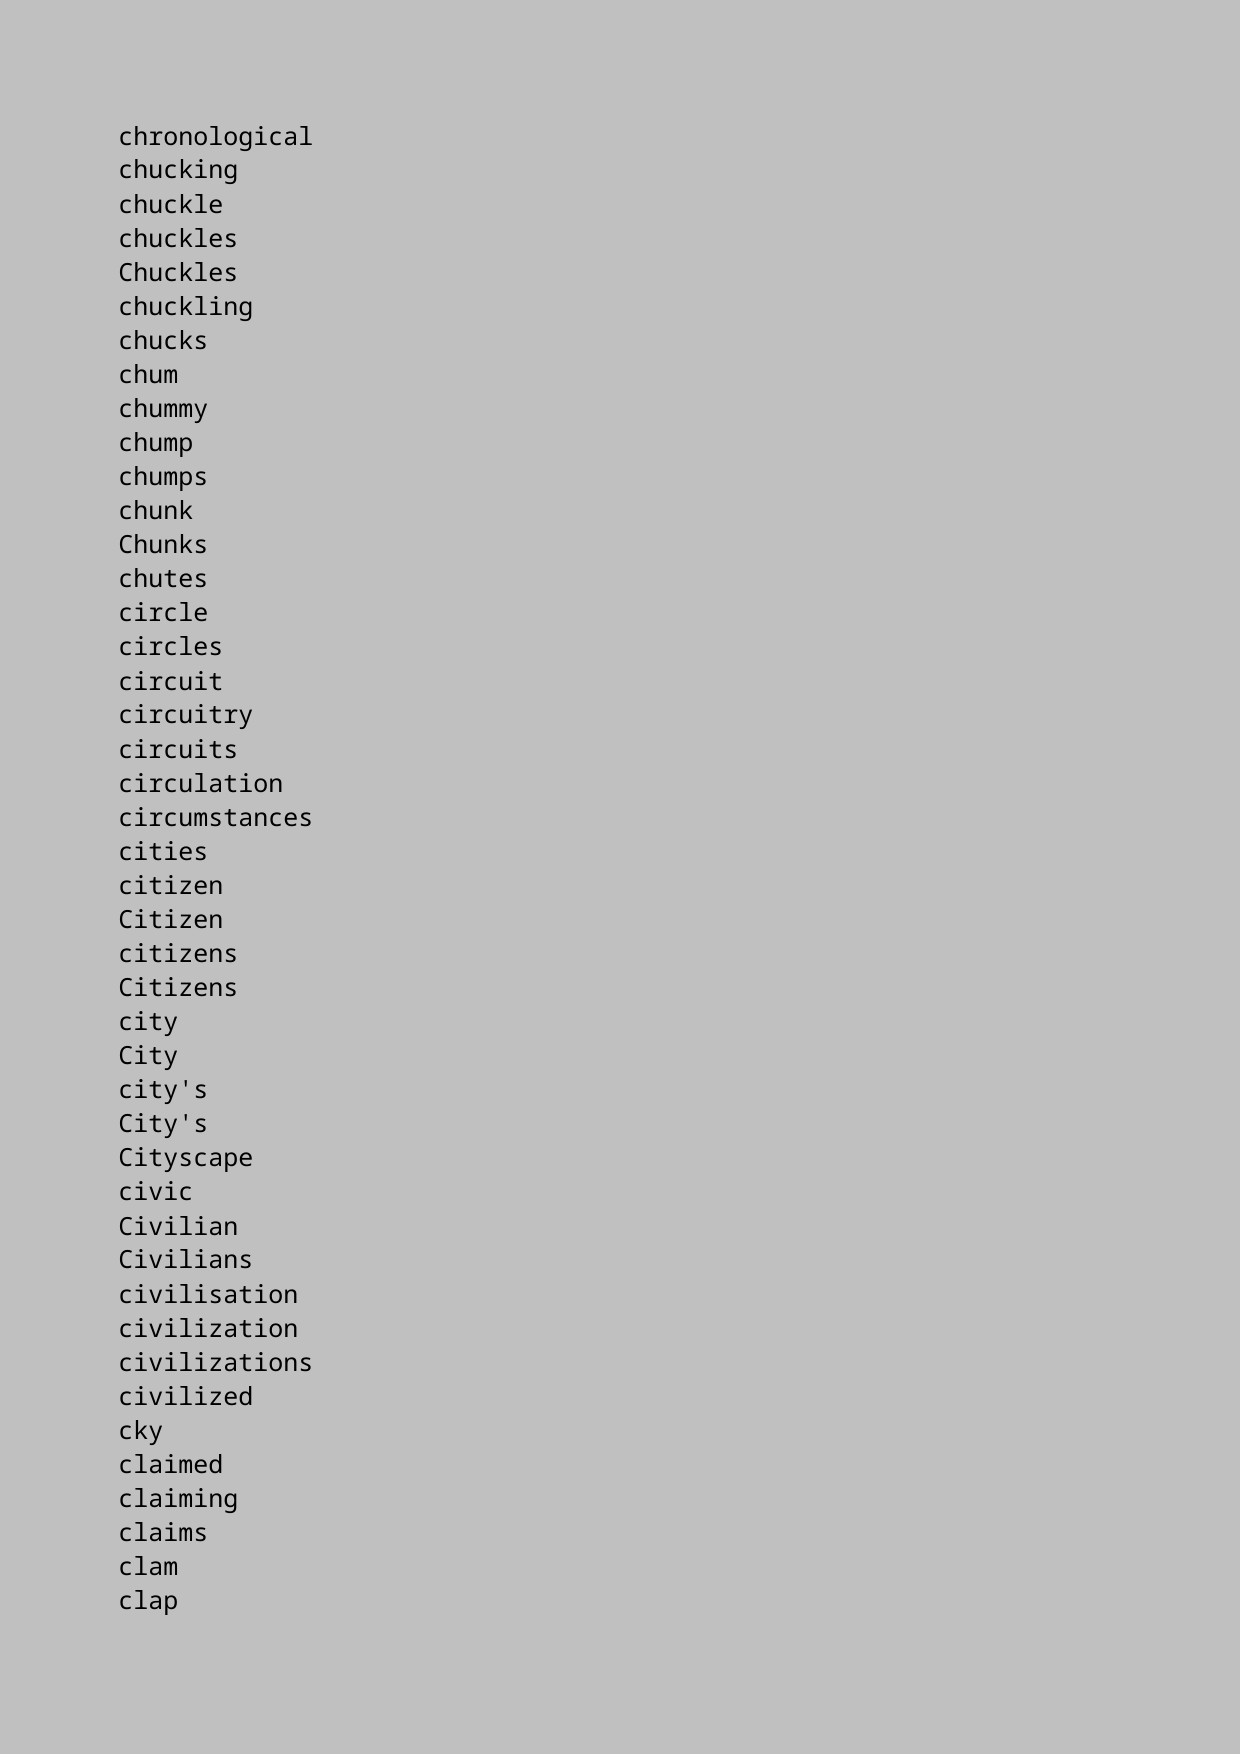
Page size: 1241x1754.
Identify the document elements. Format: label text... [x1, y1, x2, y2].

text citizens [118, 936, 1122, 970]
text Citizens [118, 970, 1122, 1004]
text circle [118, 595, 1122, 629]
text cky [118, 1412, 1122, 1447]
text chucks [118, 322, 1122, 357]
text city's [118, 1072, 1122, 1106]
text Civilians [118, 1242, 1122, 1276]
text City's [118, 1106, 1122, 1140]
text chuckle [118, 186, 1122, 220]
text clam [118, 1549, 1122, 1583]
text Citizen [118, 902, 1122, 936]
text chunk [118, 493, 1122, 527]
text cities [118, 833, 1122, 867]
text circulation [118, 765, 1122, 799]
text chuckling [118, 288, 1122, 322]
text circumstances [118, 799, 1122, 833]
text chummy [118, 391, 1122, 425]
text claiming [118, 1481, 1122, 1515]
text Chuckles [118, 254, 1122, 288]
text chumps [118, 459, 1122, 493]
text clap [118, 1583, 1122, 1617]
text chutes [118, 561, 1122, 595]
text circles [118, 629, 1122, 663]
text claimed [118, 1447, 1122, 1481]
text chronological [118, 118, 1122, 152]
text citizen [118, 867, 1122, 902]
text civilizations [118, 1344, 1122, 1378]
text chucking [118, 152, 1122, 186]
text Civilian [118, 1208, 1122, 1242]
text chum [118, 357, 1122, 391]
text chuckles [118, 220, 1122, 254]
text civilization [118, 1310, 1122, 1344]
text Cityscape [118, 1140, 1122, 1174]
text civilisation [118, 1276, 1122, 1310]
text city [118, 1004, 1122, 1038]
text chump [118, 425, 1122, 459]
text circuits [118, 731, 1122, 765]
text circuitry [118, 697, 1122, 731]
text Chunks [118, 527, 1122, 561]
text circuit [118, 663, 1122, 697]
text civilized [118, 1378, 1122, 1412]
text civic [118, 1174, 1122, 1208]
text claims [118, 1515, 1122, 1549]
text City [118, 1038, 1122, 1072]
